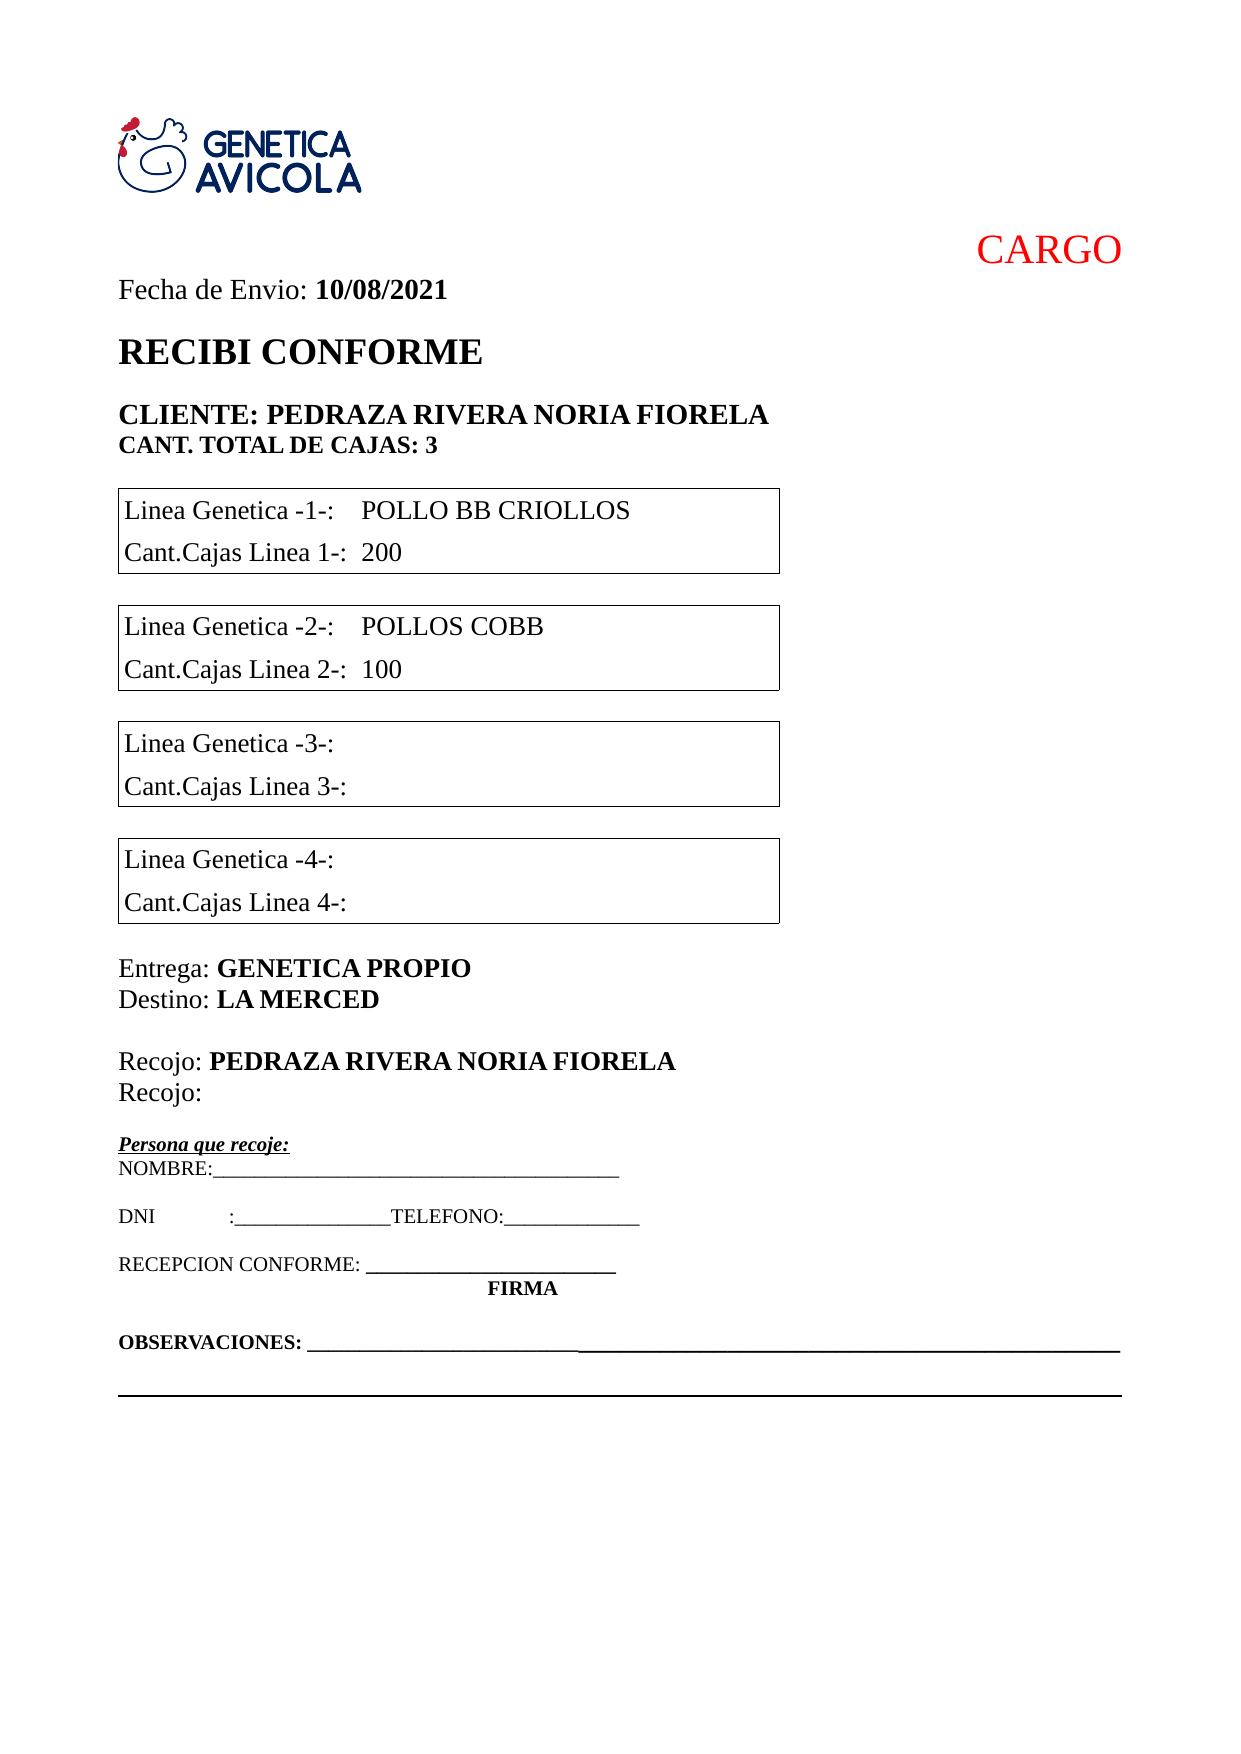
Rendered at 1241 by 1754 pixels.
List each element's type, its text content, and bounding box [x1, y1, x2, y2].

text NOMBRE:_______________________________________ [118, 1156, 1122, 1180]
text Persona que recoje: [118, 1132, 1122, 1156]
table_cell Linea Genetica -3-: [119, 722, 356, 764]
table_header POLLO BB CRIOLLOS [356, 489, 779, 531]
table_cell [356, 807, 779, 838]
text CLIENTE: PEDRAZA RIVERA NORIA FIORELA [118, 397, 1122, 431]
table_cell [356, 764, 779, 806]
table_cell Cant.Cajas Linea 3-: [119, 764, 356, 806]
table_header Linea Genetica -1-: [119, 489, 356, 531]
text Recojo: [118, 1076, 1122, 1108]
picture [117, 117, 362, 193]
text RECIBI CONFORME [118, 330, 1122, 373]
text DNI :_______________TELEFONO:_____________ [118, 1204, 1122, 1228]
text Entrega: GENETICA PROPIO [118, 952, 1122, 983]
table_cell Cant.Cajas Linea 4-: [119, 880, 356, 923]
table_cell 100 [356, 647, 779, 690]
table_cell [356, 691, 779, 721]
table_cell [356, 839, 779, 880]
table_cell [118, 574, 356, 604]
text OBSERVACIONES: __________________________________________________________________ [118, 1324, 1122, 1355]
table_cell Linea Genetica -2-: [119, 606, 356, 647]
table_cell POLLOS COBB [356, 606, 779, 647]
table_cell [118, 807, 356, 838]
table_cell Linea Genetica -4-: [119, 839, 356, 880]
text CANT. TOTAL DE CAJAS: 3 [118, 431, 1122, 459]
table_cell Cant.Cajas Linea 1-: [119, 531, 356, 573]
text CARGO [118, 224, 1122, 272]
text RECEPCION CONFORME: ________________________ [118, 1252, 1122, 1276]
table_cell [356, 574, 779, 604]
table_cell 200 [356, 531, 779, 573]
text Fecha de Envio: 10/08/2021 [118, 272, 1122, 306]
text FIRMA [118, 1276, 1122, 1300]
table_cell Cant.Cajas Linea 2-: [119, 647, 356, 690]
text Recojo: PEDRAZA RIVERA NORIA FIORELA [118, 1045, 1122, 1076]
table_cell [356, 880, 779, 923]
table_cell [356, 722, 779, 764]
table_cell [118, 691, 356, 721]
text Destino: LA MERCED [118, 983, 1122, 1014]
